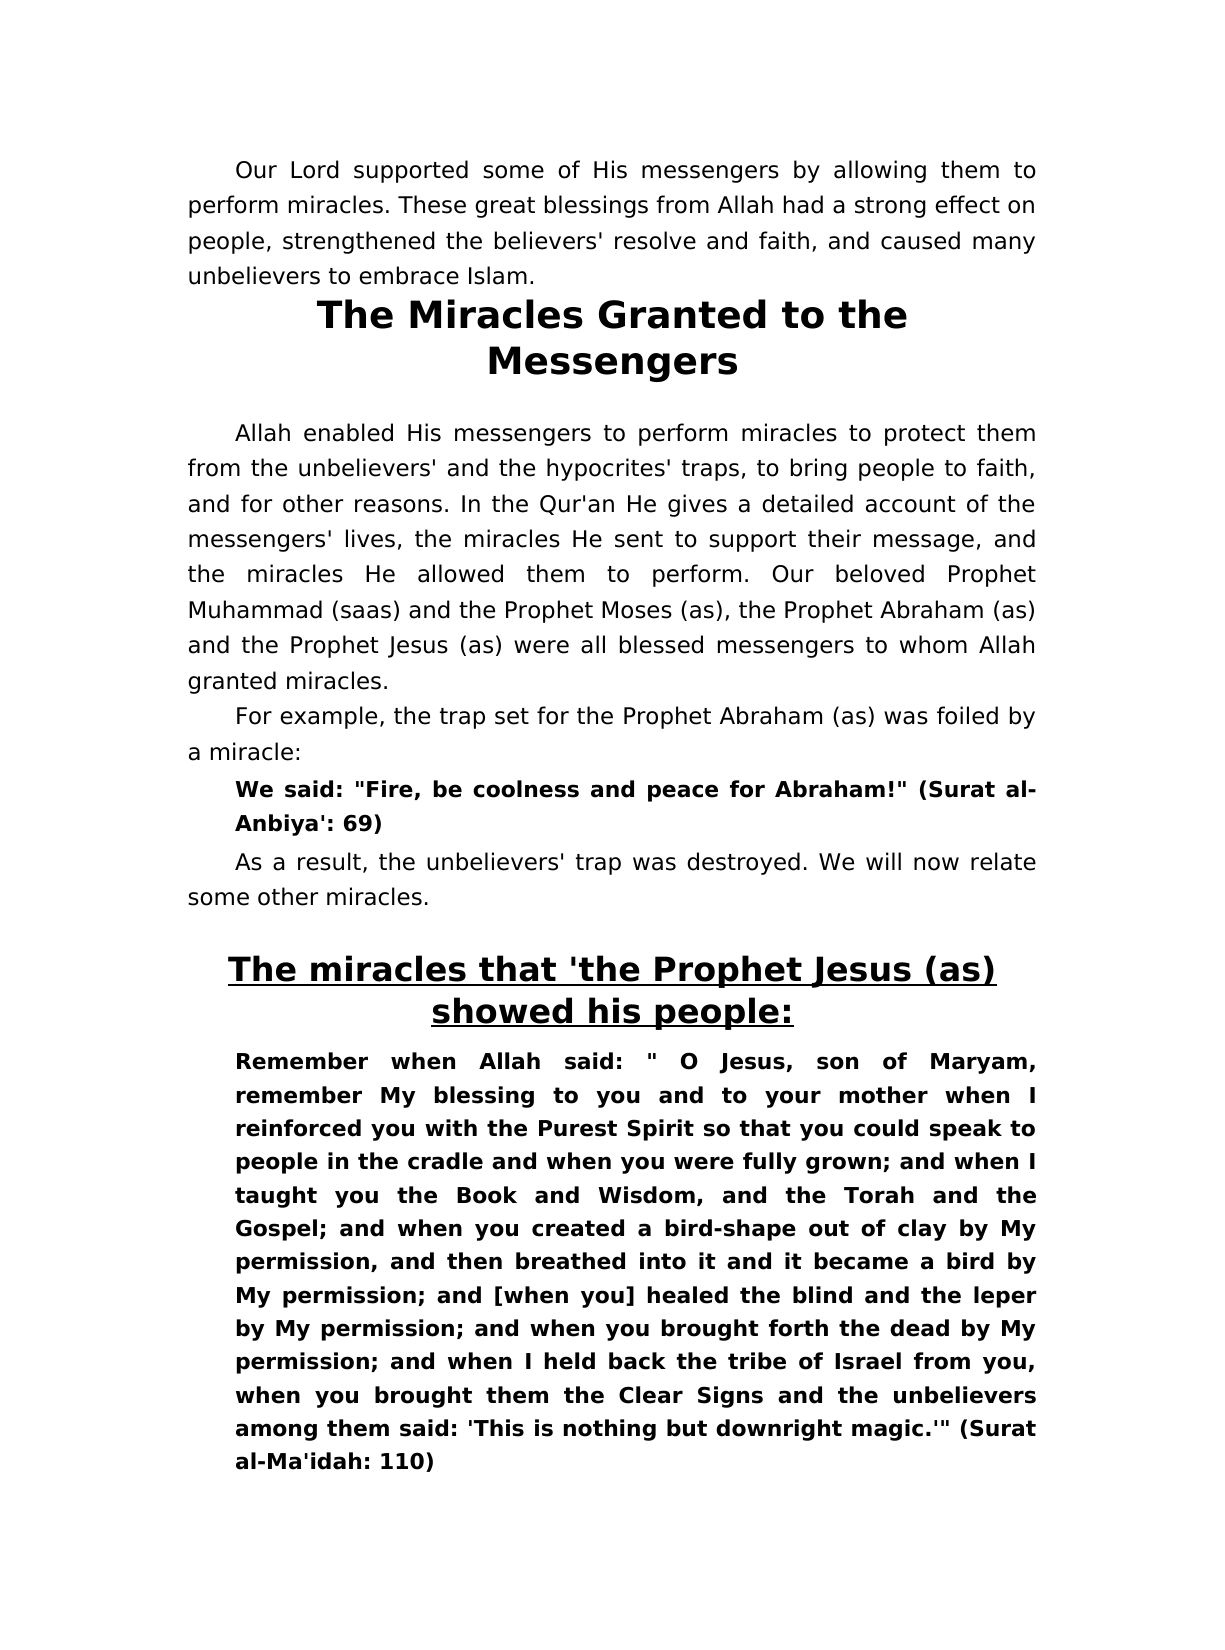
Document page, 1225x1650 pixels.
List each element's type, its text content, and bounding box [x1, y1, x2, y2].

text Remember when Allah said: " O Jesus, son of Maryam, remember My blessing to you and to your mother when I reinforced you with the Purest Spirit so that you could speak to people in the cradle and when you were fully grown; and when I taught you the Book and Wisdom, and the Torah and the Gospel; and when you created a bird-shape out of clay by My permission, and then breathed into it and it became a bird by My permission; and [when you] healed the blind and the leper by My permission; and when you brought forth the dead by My permission; and when I held back the tribe of Israel from you, when you brought them the Clear Signs and the unbelievers among them said: 'This is nothing but downright magic.'" (Surat al-Ma'idah: 110) [235, 1043, 1037, 1476]
text We said: "Fire, be coolness and peace for Abraham!" (Surat al-Anbiya': 69) [235, 771, 1037, 838]
text As a result, the unbelievers' trap was destroyed. We will now relate some other miracles. [187, 842, 1037, 913]
text Our Lord supported some of His messengers by allowing them to perform miracles. These great blessings from Allah had a strong effect on people, strengthened the believers' resolve and faith, and caused many unbelievers to embrace Islam. [187, 150, 1037, 292]
text The Miracles Granted to the Messengers [187, 292, 1037, 383]
text Allah enabled His messengers to perform miracles to protect them from the unbelievers' and the hypocrites' traps, to bring people to faith, and for other reasons. In the Qur'an He gives a detailed account of the messengers' lives, the miracles He sent to support their message, and the miracles He allowed them to perform. Our beloved Prophet Muhammad (saas) and the Prophet Moses (as), the Prophet Abraham (as) and the Prophet Jesus (as) were all blessed messengers to whom Allah granted miracles. [187, 413, 1037, 696]
text The miracles that 'the Prophet Jesus (as) showed his people: [187, 948, 1037, 1031]
text For example, the trap set for the Prophet Abraham (as) was foiled by a miracle: [187, 696, 1037, 767]
